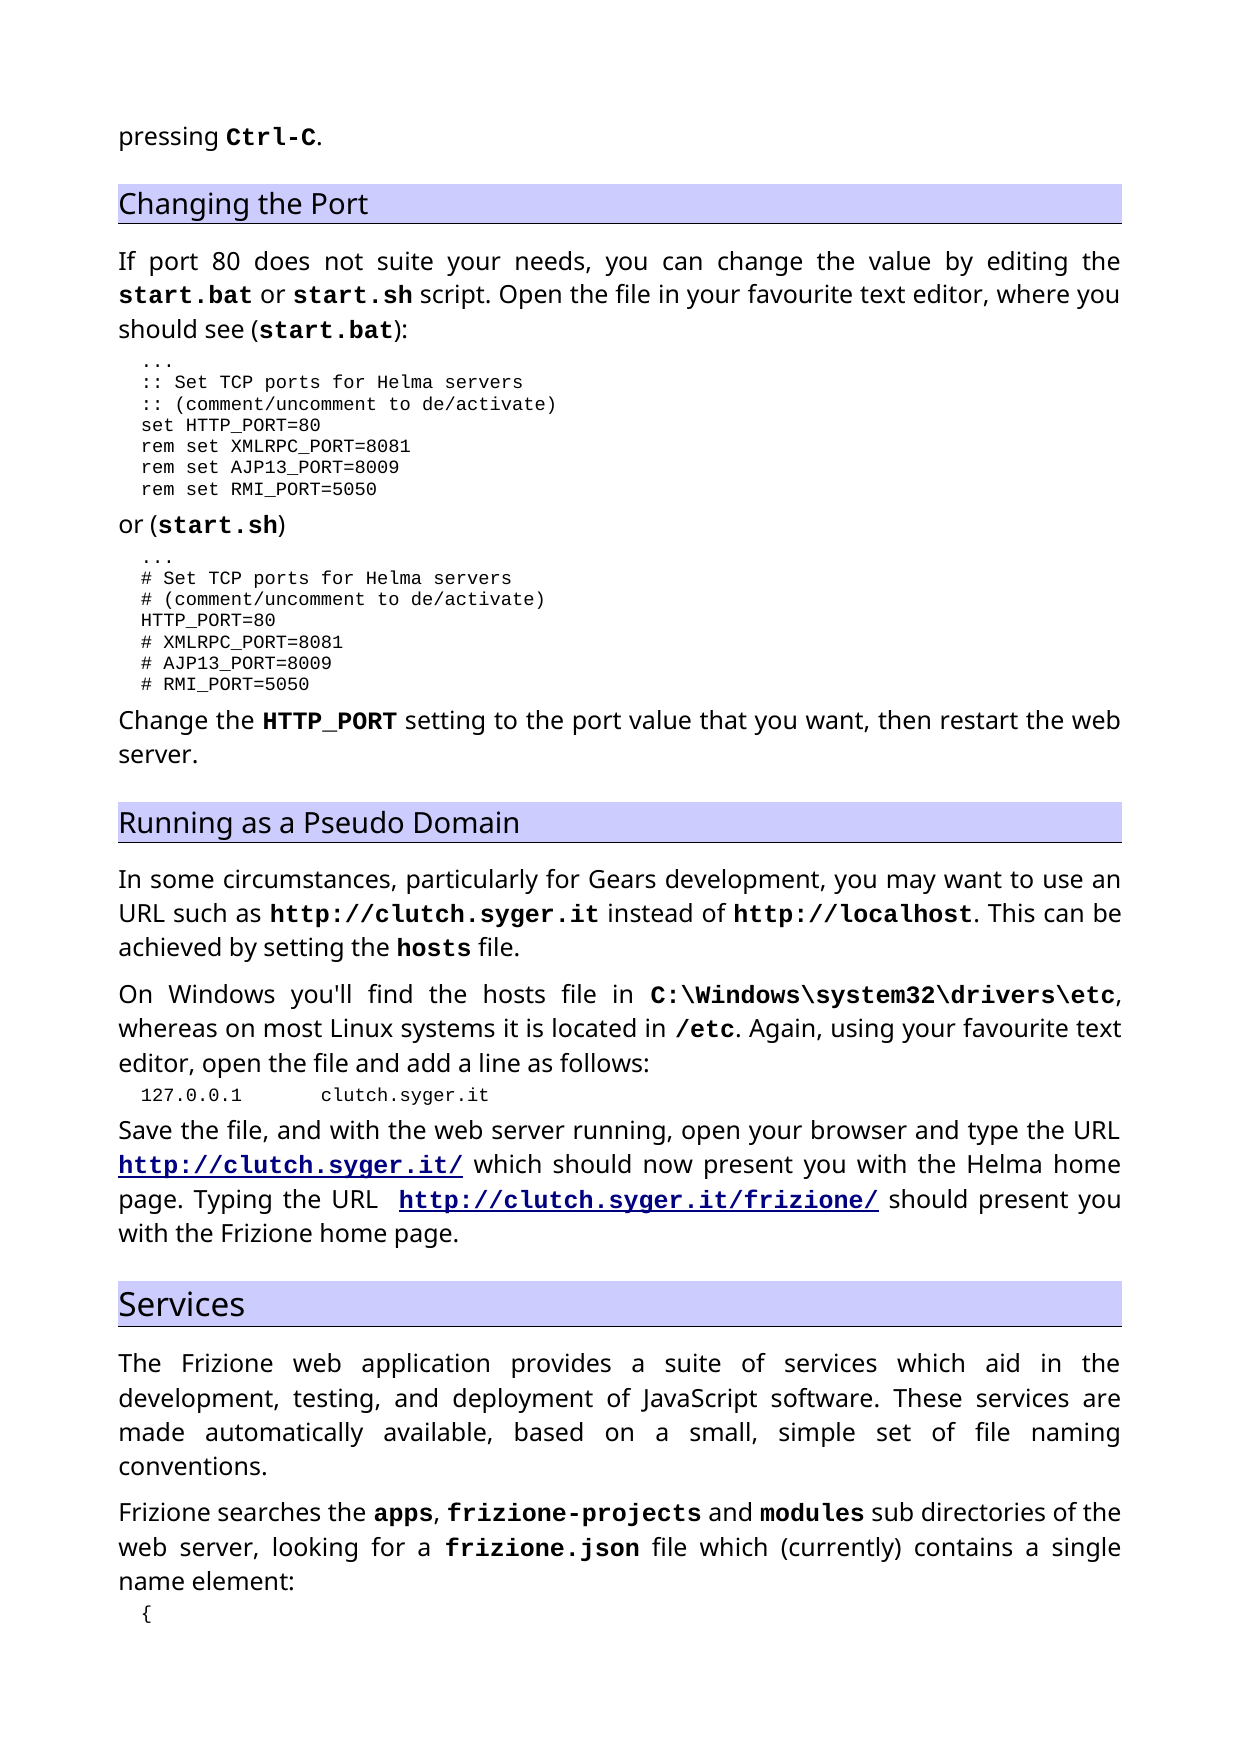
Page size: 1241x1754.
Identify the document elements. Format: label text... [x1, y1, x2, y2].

text In some circumstances, particularly for Gears development, you may want to use an URL such as http://clutch.syger.it instead of http://localhost. This can be achieved by setting the hosts file. [118, 862, 1122, 964]
text ... # Set TCP ports for Helma servers # (comment/uncomment to de/activate) HTTP_PORT=80 # XMLRPC_PORT=8081 # AJP13_PORT=8009 # RMI_PORT=5050 [118, 547, 1122, 696]
subtitle Services [118, 1281, 1122, 1326]
subtitle Running as a Pseudo Domain [118, 802, 1122, 842]
text ... :: Set TCP ports for Helma servers :: (comment/uncomment to de/activate) set HTTP_PORT=80 rem set XMLRPC_PORT=8081 rem set AJP13_PORT=8009 rem set RMI_PORT=5050 [118, 352, 1122, 501]
text 127.0.0.1 clutch.syger.it [118, 1086, 1122, 1107]
text On Windows you'll find the hosts file in C:\Windows\system32\drivers\etc, whereas on most Linux systems it is located in /etc. Again, using your favourite text editor, open the file and add a line as follows: [118, 977, 1122, 1079]
text Save the file, and with the web server running, open your browser and type the URL http://clutch.syger.it/ which should now present you with the Helma home page. Typing the URL http://clutch.syger.it/frizione/ should present you with the Frizione home page. [118, 1113, 1122, 1250]
text { [118, 1604, 1122, 1625]
text or (start.sh) [118, 507, 1122, 541]
text Frizione searches the apps, frizione-projects and modules sub directories of the web server, looking for a frizione.json file which (currently) contains a single name element: [118, 1495, 1122, 1597]
text pressing Ctrl-C. [118, 118, 1122, 152]
text The Frizione web application provides a suite of services which aid in the development, testing, and deployment of JavaScript software. These services are made automatically available, based on a small, simple set of file naming conventions. [118, 1346, 1122, 1482]
subtitle Changing the Port [118, 184, 1122, 223]
text Change the HTTP_PORT setting to the port value that you want, then restart the web server. [118, 702, 1122, 771]
text If port 80 does not suite your needs, you can change the value by editing the start.bat or start.sh script. Open the file in your favourite text editor, where you should see (start.bat): [118, 243, 1122, 346]
